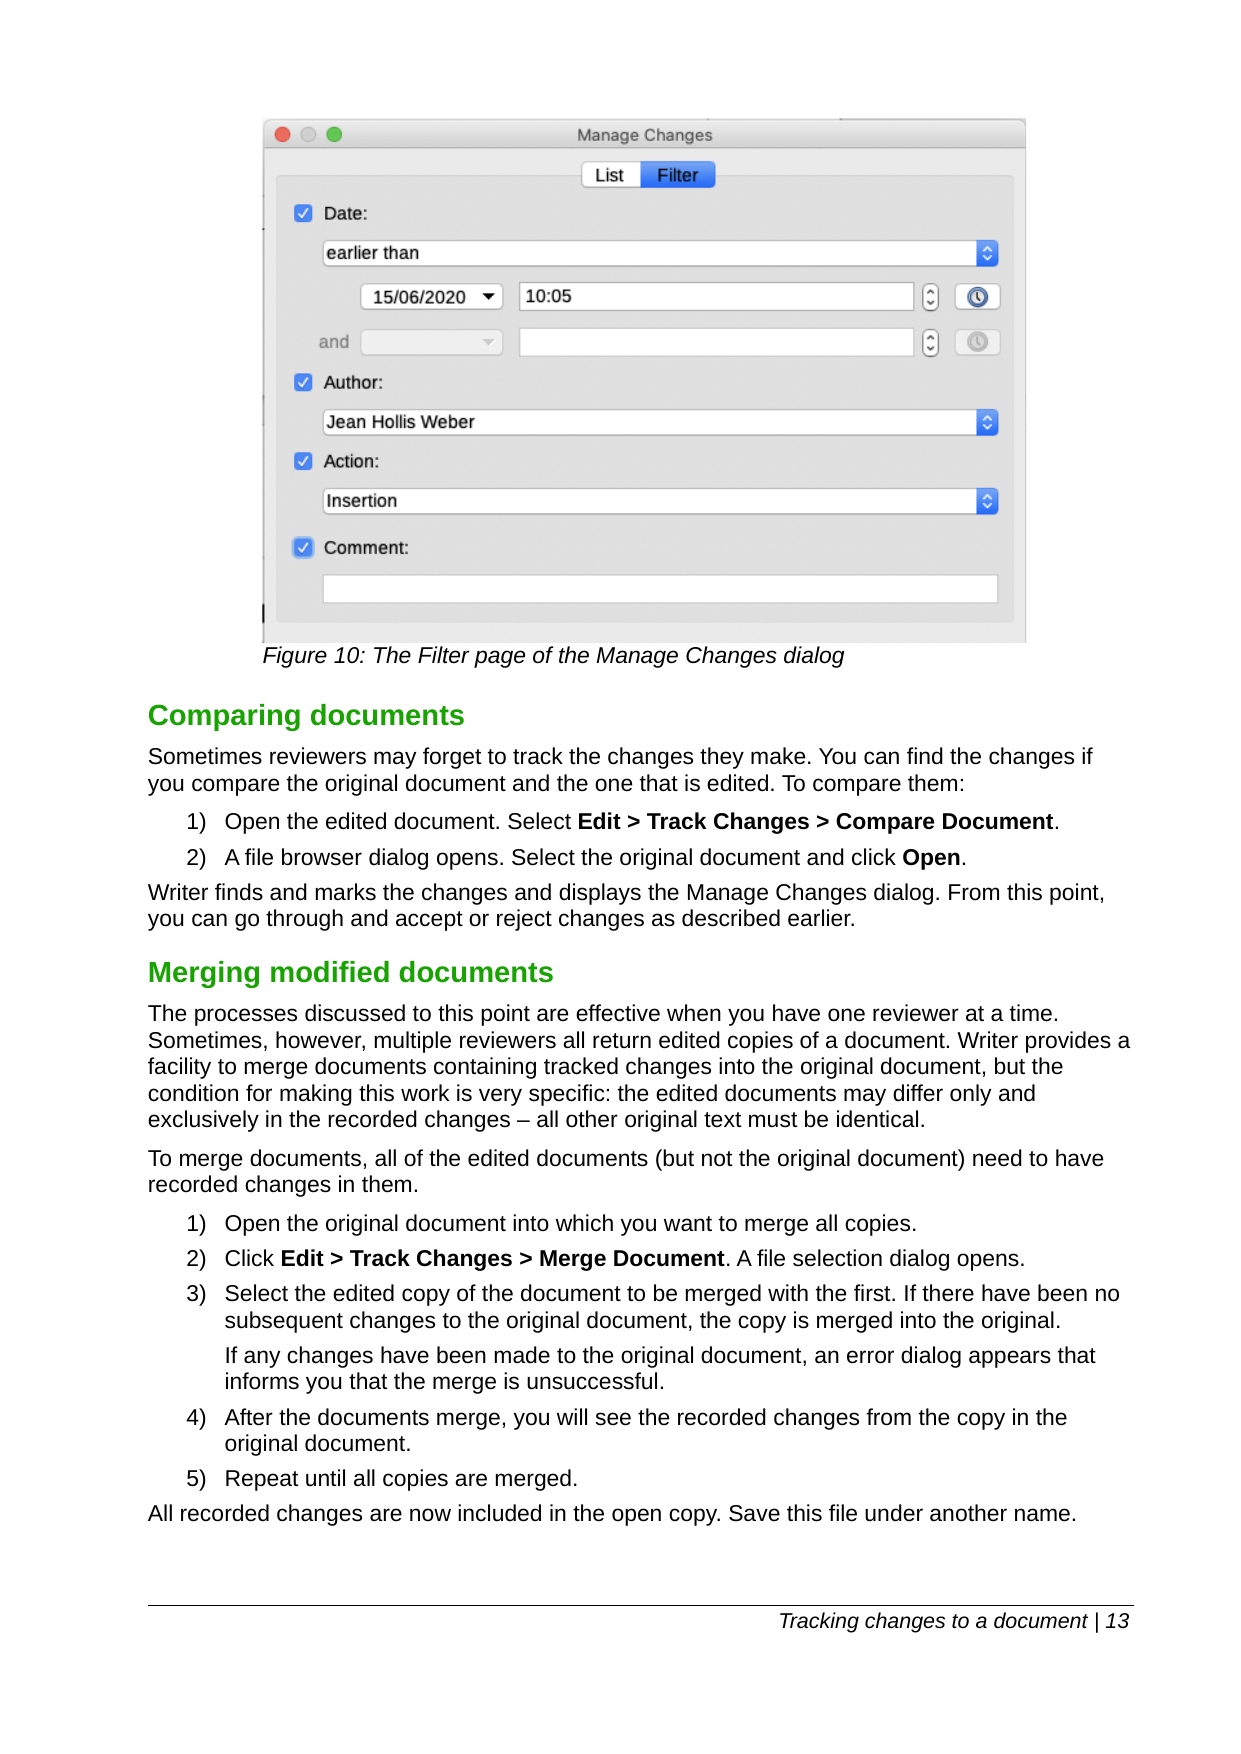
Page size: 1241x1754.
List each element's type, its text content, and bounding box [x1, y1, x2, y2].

list Repeat until all copies are merged. [207, 1465, 1134, 1491]
list Click Edit > Track Changes > Merge Document. A file selection dialog opens. [207, 1245, 1134, 1271]
text Sometimes reviewers may forget to track the changes they make. You can find the changes if you compare the original document and the one that is edited. To compare them: [148, 743, 1134, 796]
list Open the edited document. Select Edit > Track Changes > Compare Document. [207, 808, 1134, 835]
text Writer finds and marks the changes and displays the Manage Changes dialog. From this point, you can go through and accept or reject changes as described earlier. [148, 879, 1134, 931]
subtitle Merging modified documents [148, 955, 1134, 989]
text The processes discussed to this point are effective when you have one reviewer at a time. Sometimes, however, multiple reviewers all return edited copies of a document. Writer provides a facility to merge documents containing tracked changes into the original document, but the condition for making this work is very specific: the edited documents may differ only and exclusively in the recorded changes – all other original text must be identical. [148, 1000, 1134, 1132]
picture [262, 118, 1027, 643]
list After the documents merge, you will see the recorded changes from the copy in the original document. [207, 1403, 1134, 1456]
list If any changes have been made to the original document, an error dialog appears that informs you that the merge is unsuccessful. [207, 1342, 1134, 1394]
text Figure 10: The Filter page of the Manage Changes dialog [262, 643, 1026, 669]
list To merge documents, all of the edited documents (but not the original document) need to have recorded changes in them. [148, 1145, 1134, 1197]
list Select the edited copy of the document to be merged with the first. If there have been no subsequent changes to the original document, the copy is merged into the original. [207, 1280, 1134, 1333]
list A file browser dialog opens. Select the original document and click Open. [207, 843, 1134, 870]
list Open the original document into which you want to merge all copies. [207, 1210, 1134, 1236]
text All recorded changes are now included in the open copy. Save this file under another name. [148, 1500, 1134, 1527]
subtitle Comparing documents [148, 698, 1134, 731]
